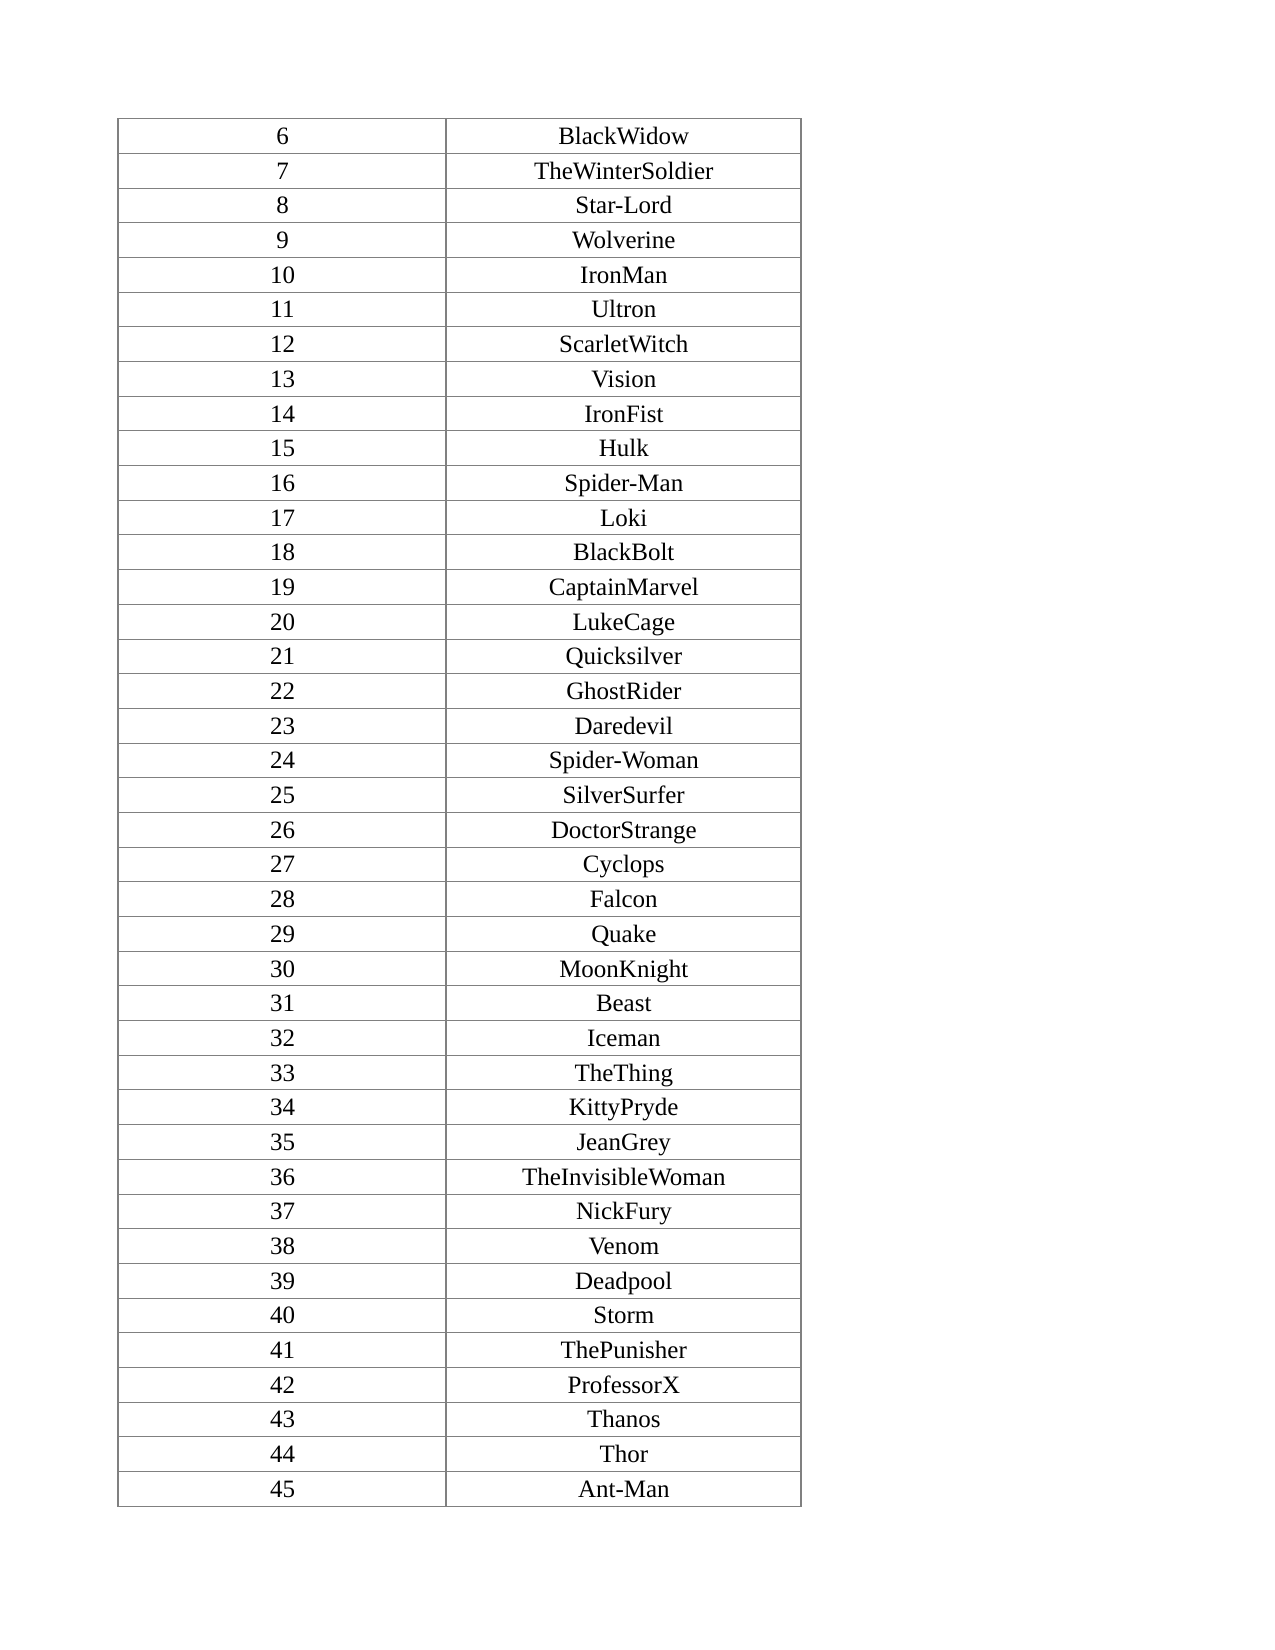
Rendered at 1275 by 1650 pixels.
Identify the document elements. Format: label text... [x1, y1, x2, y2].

table_cell 12 [119, 327, 445, 361]
table_cell Venom [447, 1229, 800, 1263]
table_cell 20 [119, 605, 445, 638]
table_cell 18 [119, 535, 445, 569]
table_cell KittyPryde [447, 1090, 800, 1124]
table_cell TheThing [447, 1056, 800, 1089]
table_cell 40 [119, 1299, 445, 1332]
table_cell Quicksilver [447, 640, 800, 673]
table_cell Beast [447, 986, 800, 1020]
table_cell 7 [119, 154, 445, 187]
table_cell Cyclops [447, 848, 800, 881]
table_cell 33 [119, 1056, 445, 1089]
table_cell 35 [119, 1125, 445, 1159]
table_cell 22 [119, 674, 445, 708]
table_cell 8 [119, 189, 445, 222]
table_cell 17 [119, 501, 445, 534]
table_cell 15 [119, 431, 445, 465]
table_cell 10 [119, 258, 445, 292]
table_cell Iceman [447, 1021, 800, 1055]
table_cell IronMan [447, 258, 800, 292]
table_cell 14 [119, 397, 445, 430]
table_cell CaptainMarvel [447, 570, 800, 604]
table_cell MoonKnight [447, 952, 800, 985]
table_cell Ultron [447, 293, 800, 326]
table_cell Star-Lord [447, 189, 800, 222]
table_cell 44 [119, 1437, 445, 1471]
table_cell 31 [119, 986, 445, 1020]
table_cell 41 [119, 1333, 445, 1367]
table_cell BlackWidow [447, 119, 800, 153]
table_cell 27 [119, 848, 445, 881]
table_cell Storm [447, 1299, 800, 1332]
table_cell 36 [119, 1160, 445, 1193]
table_cell 30 [119, 952, 445, 985]
table_cell Quake [447, 917, 800, 951]
table_cell BlackBolt [447, 535, 800, 569]
table_cell Thor [447, 1437, 800, 1471]
table_cell NickFury [447, 1195, 800, 1228]
table_cell Daredevil [447, 709, 800, 742]
table_cell 38 [119, 1229, 445, 1263]
table_cell 43 [119, 1403, 445, 1436]
table_cell 37 [119, 1195, 445, 1228]
table_cell IronFist [447, 397, 800, 430]
table_cell 28 [119, 882, 445, 916]
table_cell 42 [119, 1368, 445, 1402]
table_cell 11 [119, 293, 445, 326]
table_cell 6 [119, 119, 445, 153]
table_cell ProfessorX [447, 1368, 800, 1402]
table_cell Vision [447, 362, 800, 396]
table_cell GhostRider [447, 674, 800, 708]
table_cell 25 [119, 778, 445, 812]
table_cell Wolverine [447, 223, 800, 257]
table_cell Hulk [447, 431, 800, 465]
table_cell Deadpool [447, 1264, 800, 1297]
table_cell 23 [119, 709, 445, 742]
table_cell Ant-Man [447, 1472, 800, 1506]
table_cell TheWinterSoldier [447, 154, 800, 187]
table_cell 45 [119, 1472, 445, 1506]
table_cell 19 [119, 570, 445, 604]
table_cell 34 [119, 1090, 445, 1124]
table_cell 13 [119, 362, 445, 396]
table_cell Spider-Man [447, 466, 800, 500]
table_cell TheInvisibleWoman [447, 1160, 800, 1193]
table_cell 26 [119, 813, 445, 847]
table_cell 29 [119, 917, 445, 951]
table_cell DoctorStrange [447, 813, 800, 847]
table_cell 9 [119, 223, 445, 257]
table_cell 32 [119, 1021, 445, 1055]
table_cell LukeCage [447, 605, 800, 638]
table_cell SilverSurfer [447, 778, 800, 812]
table_cell Loki [447, 501, 800, 534]
table_cell Spider-Woman [447, 744, 800, 777]
table_cell 21 [119, 640, 445, 673]
table_cell 39 [119, 1264, 445, 1297]
table_cell 24 [119, 744, 445, 777]
table_cell Falcon [447, 882, 800, 916]
table_cell 16 [119, 466, 445, 500]
table_cell JeanGrey [447, 1125, 800, 1159]
table_cell ScarletWitch [447, 327, 800, 361]
table_cell ThePunisher [447, 1333, 800, 1367]
table_cell Thanos [447, 1403, 800, 1436]
